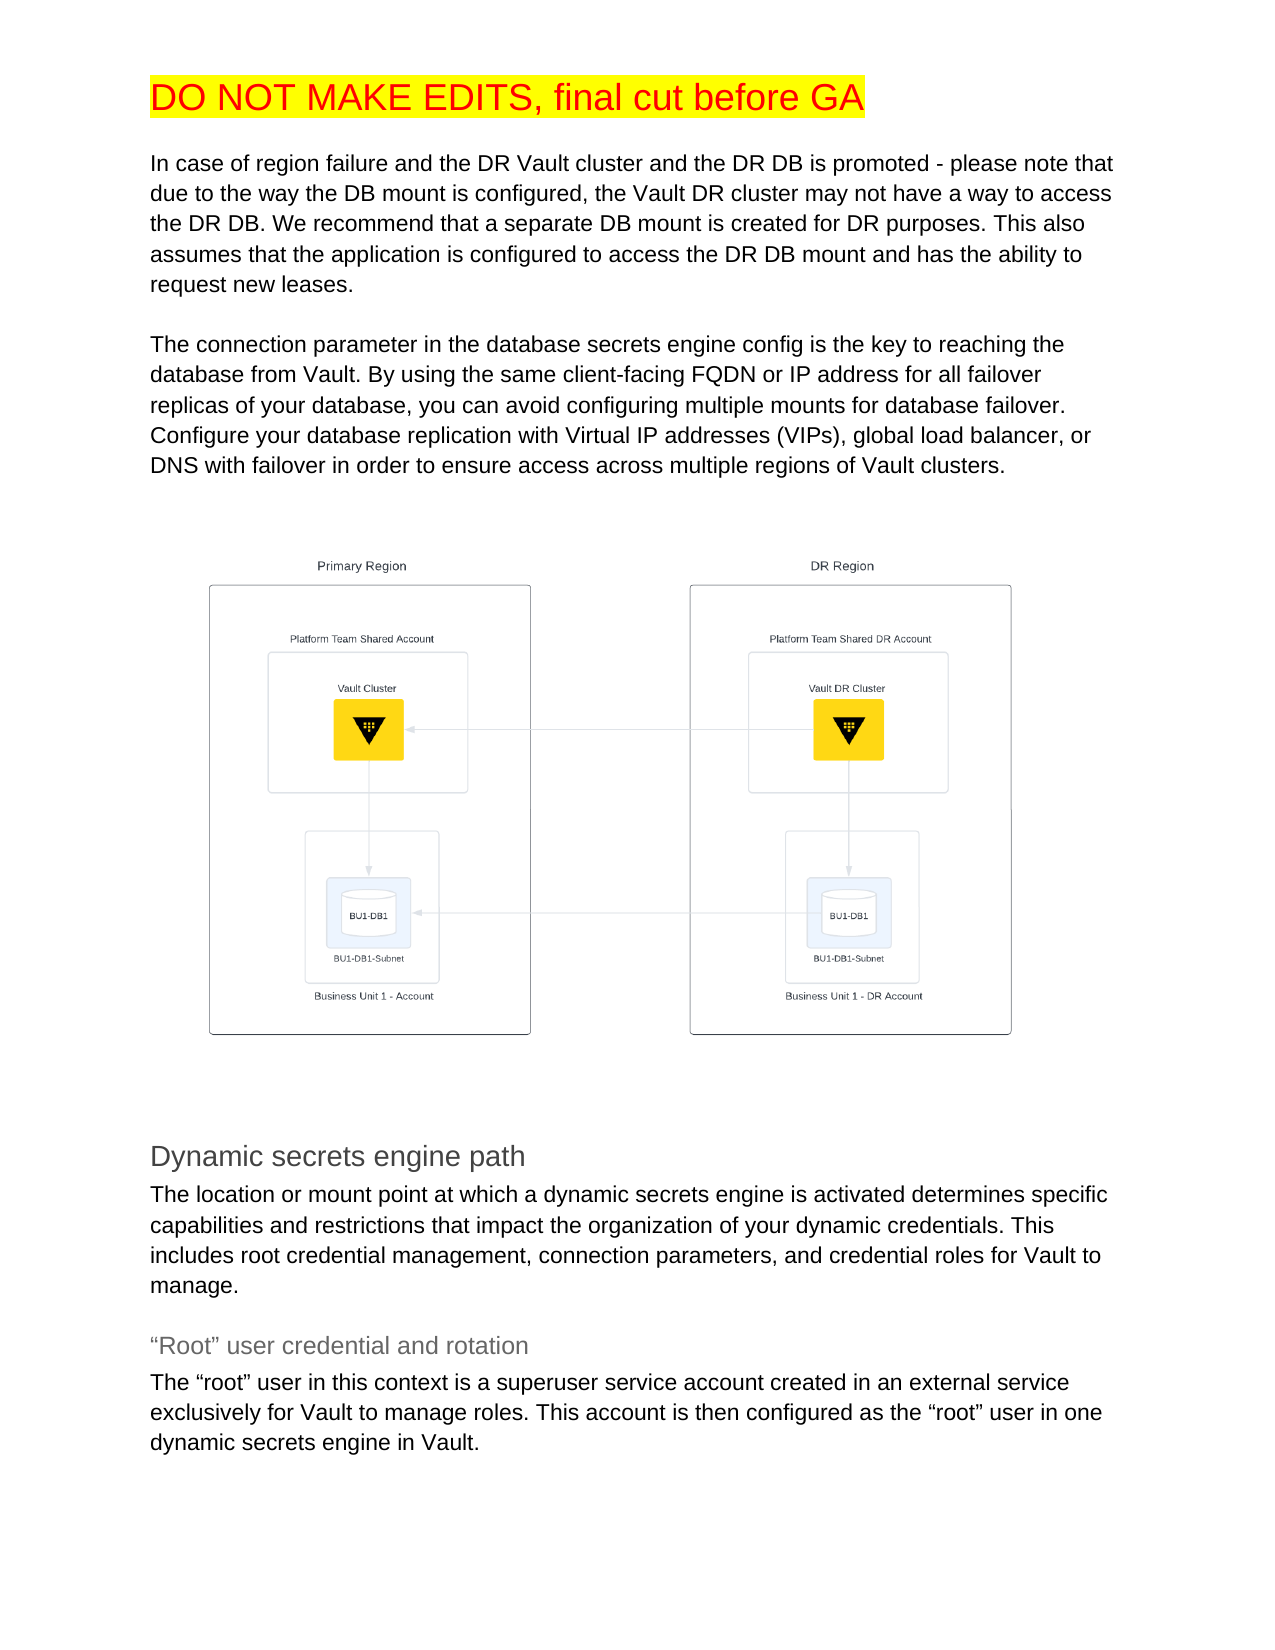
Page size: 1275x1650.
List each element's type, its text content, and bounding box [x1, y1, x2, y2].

subtitle Dynamic secrets engine path [150, 1139, 1125, 1173]
picture [156, 512, 1064, 1072]
text In case of region failure and the DR Vault cluster and the DR DB is promoted - please note that due to the way the DB mount is configured, the Vault DR cluster may not have a way to access the DR DB. We recommend that a separate DB mount is created for DR purposes. This also assumes that the application is configured to access the DR DB mount and has the ability to request new leases. [150, 150, 1125, 297]
subtitle “Root” user credential and rotation [150, 1331, 1125, 1360]
text The “root” user in this context is a superuser service account created in an external service exclusively for Vault to manage roles. This account is then configured as the “root” user in one dynamic secrets engine in Vault. [150, 1368, 1125, 1455]
text The connection parameter in the database secrets engine config is the key to reaching the database from Vault. By using the same client-facing FQDN or IP address for all failover replicas of your database, you can avoid configuring multiple mounts for database failover. Configure your database replication with Virtual IP addresses (VIPs), global load balancer, or DNS with failover in order to ensure access across multiple regions of Vault clusters. [150, 331, 1125, 478]
text The location or mount point at which a dynamic secrets engine is activated determines specific capabilities and restrictions that impact the organization of your dynamic credentials. This includes root credential management, connection parameters, and credential roles for Vault to manage. [150, 1181, 1125, 1298]
